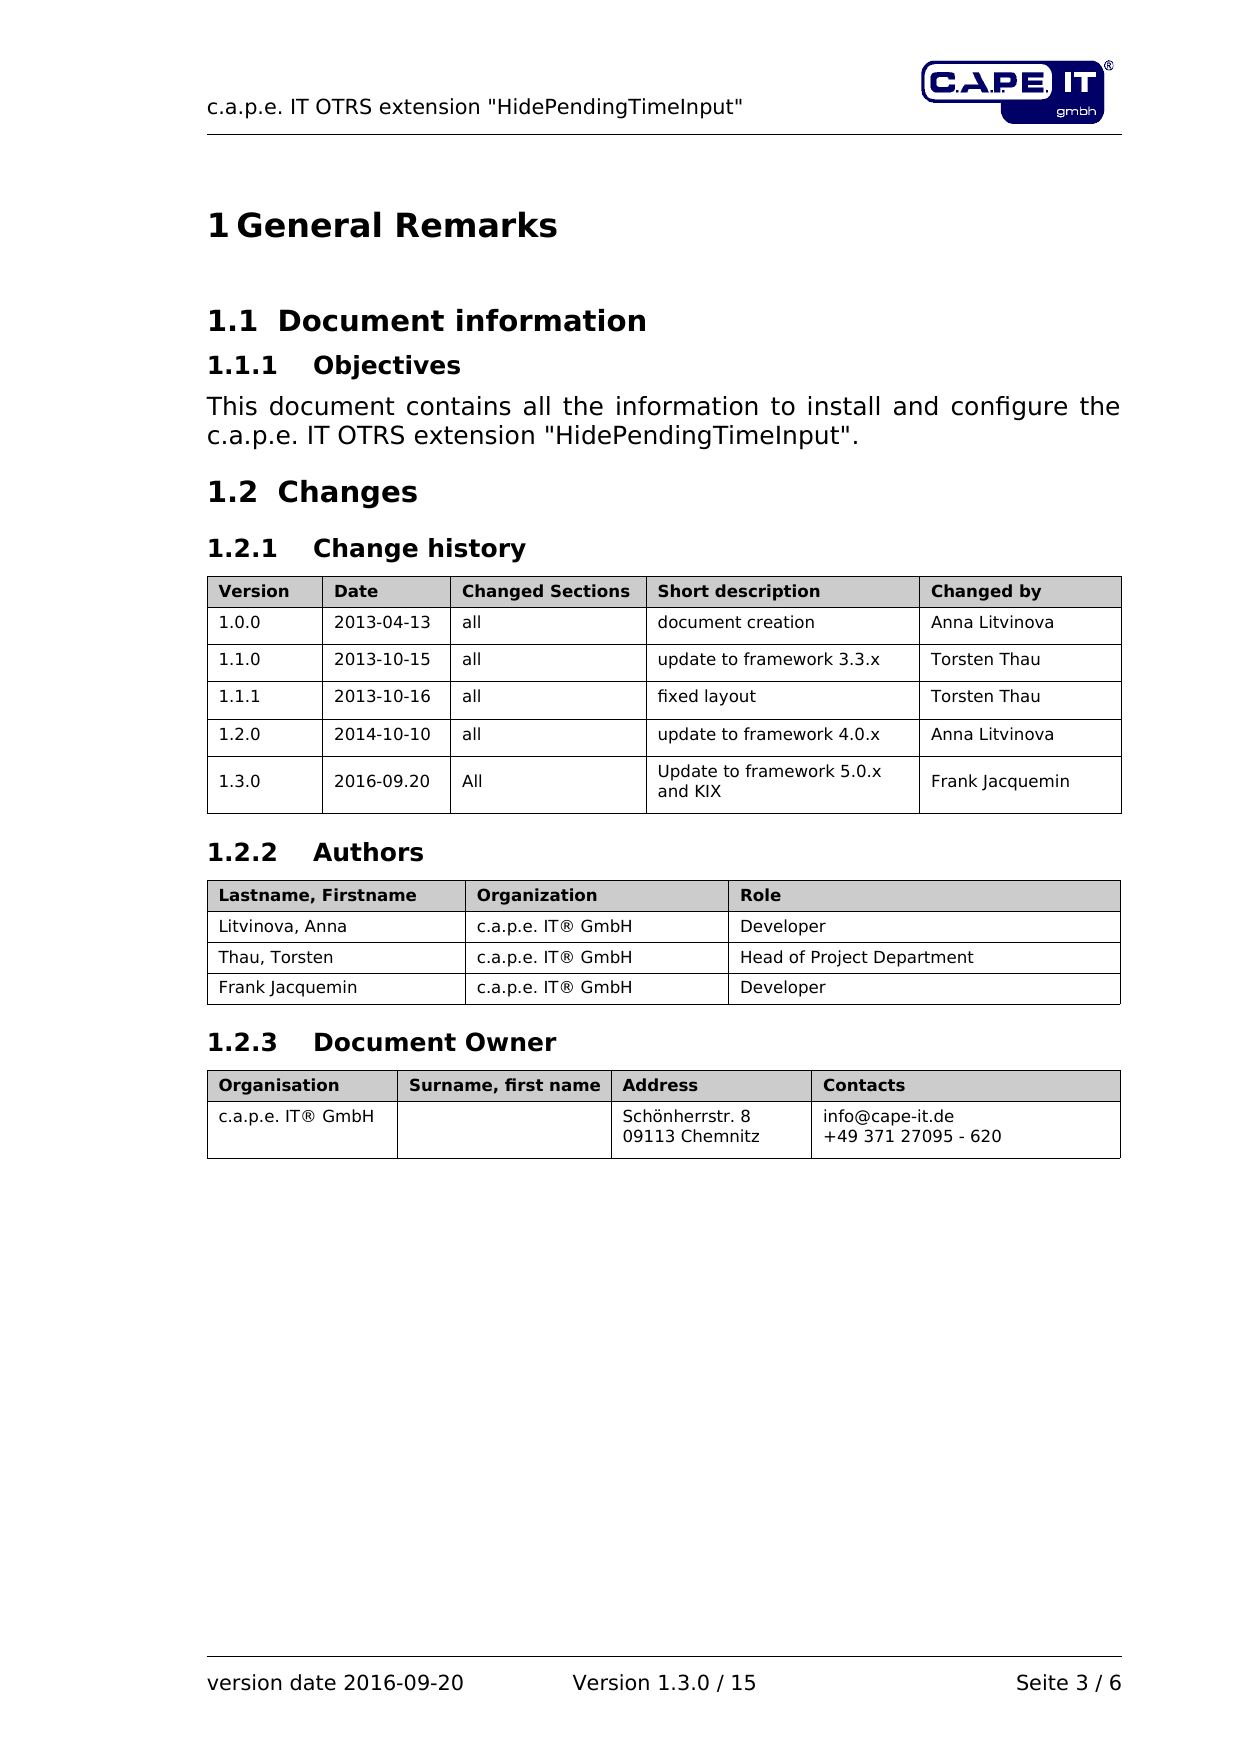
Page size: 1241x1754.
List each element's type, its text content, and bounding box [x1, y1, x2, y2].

table_cell c.a.p.e. IT® GmbH [466, 943, 728, 973]
subtitle Change history [207, 534, 1122, 563]
table_cell all [451, 720, 646, 756]
table_cell all [451, 645, 646, 681]
table_cell document creation [647, 608, 919, 644]
table_cell 2014-10-10 [323, 720, 450, 756]
table_cell Thau, Torsten [208, 943, 465, 973]
table_header Address [612, 1071, 811, 1101]
table_cell 2016-09.20 [323, 757, 450, 813]
table_header Short description [647, 577, 919, 607]
subtitle Document information [207, 304, 1122, 338]
table_header Changed by [920, 577, 1121, 607]
table_cell 1.1.0 [208, 645, 322, 681]
subtitle General Remarks [207, 207, 1122, 245]
picture [921, 60, 1114, 124]
table_cell Schönherrstr. 8 09113 Chemnitz [612, 1102, 811, 1158]
table_header Version [208, 577, 322, 607]
table_cell Anna Litvinova [920, 608, 1121, 644]
table_cell c.a.p.e. IT® GmbH [208, 1102, 397, 1158]
table_header Lastname, Firstname [208, 881, 465, 911]
table_cell Frank Jacquemin [920, 757, 1121, 813]
table_cell Head of Project Department [729, 943, 1120, 973]
table_cell c.a.p.e. IT® GmbH [466, 912, 728, 942]
table_cell fixed layout [647, 682, 919, 719]
subtitle Authors [207, 838, 1122, 867]
table_cell 1.2.0 [208, 720, 322, 756]
table_cell 1.3.0 [208, 757, 322, 813]
subtitle Document Owner [207, 1029, 1122, 1058]
table_cell Torsten Thau [920, 682, 1121, 719]
table_header Organisation [208, 1071, 397, 1101]
table_cell All [451, 757, 646, 813]
table_header Changed Sections [451, 577, 646, 607]
table_cell Developer [729, 912, 1120, 942]
table_header Organization [466, 881, 728, 911]
table_cell Frank Jacquemin [208, 974, 465, 1003]
table_cell all [451, 682, 646, 719]
table_cell info@cape-it.de +49 371 27095 - 620 [812, 1102, 1120, 1158]
table_cell Litvinova, Anna [208, 912, 465, 942]
table_cell Anna Litvinova [920, 720, 1121, 756]
text This document contains all the information to install and configure the c.a.p.e. IT OTRS extension "HidePendingTimeInput". [207, 392, 1122, 450]
table_cell Developer [729, 974, 1120, 1003]
table_cell update to framework 4.0.x [647, 720, 919, 756]
table_header Role [729, 881, 1120, 911]
subtitle Changes [207, 475, 1122, 509]
table_cell 2013-10-15 [323, 645, 450, 681]
table_header Contacts [812, 1071, 1120, 1101]
table_cell Update to framework 5.0.x and KIX [647, 757, 919, 813]
table_cell [398, 1102, 611, 1158]
table_header Date [323, 577, 450, 607]
subtitle Objectives [207, 351, 1122, 380]
table_cell c.a.p.e. IT® GmbH [466, 974, 728, 1003]
table_cell 1.0.0 [208, 608, 322, 644]
table_cell 1.1.1 [208, 682, 322, 719]
table_cell Torsten Thau [920, 645, 1121, 681]
table_cell all [451, 608, 646, 644]
table_cell 2013-04-13 [323, 608, 450, 644]
table_header Surname, first name [398, 1071, 611, 1101]
table_cell update to framework 3.3.x [647, 645, 919, 681]
table_cell 2013-10-16 [323, 682, 450, 719]
